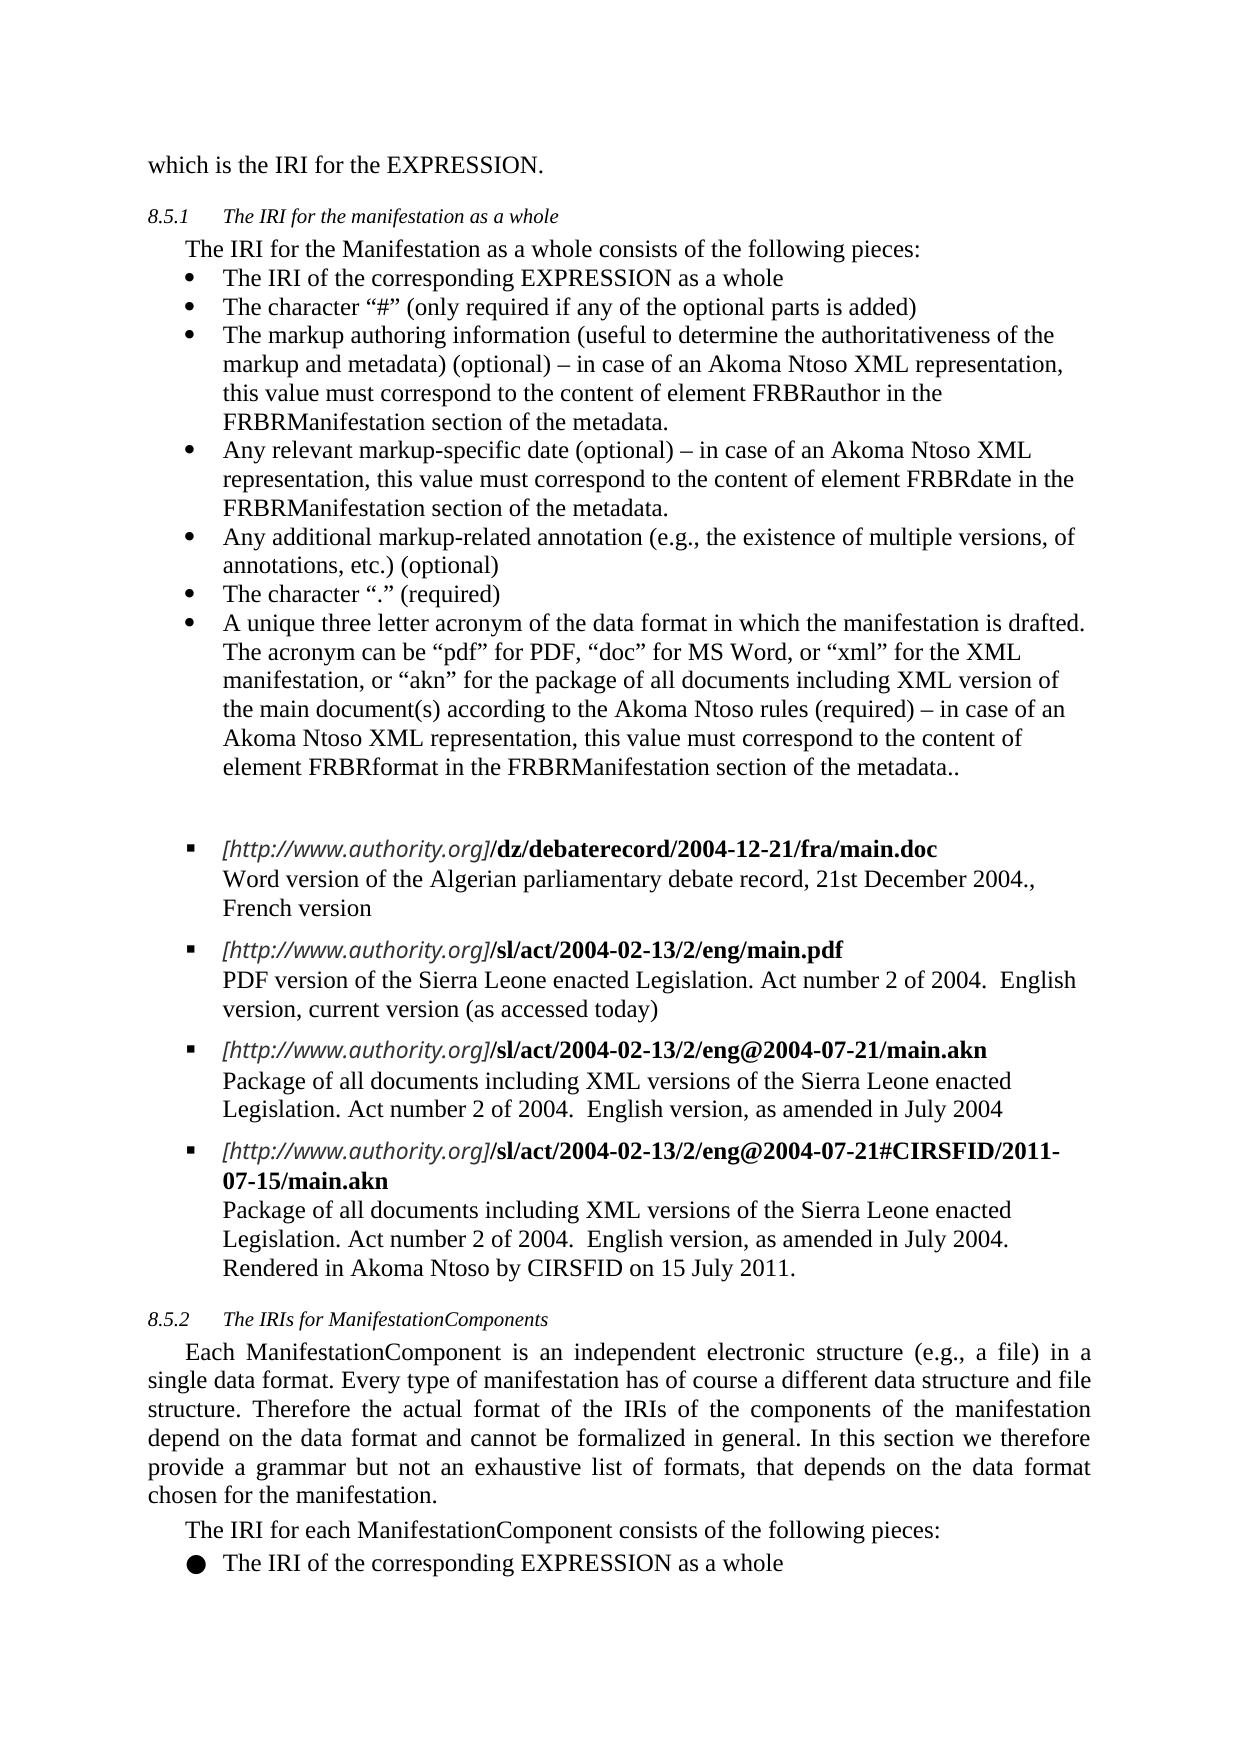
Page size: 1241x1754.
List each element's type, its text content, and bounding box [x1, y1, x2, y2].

list Any additional markup-related annotation (e.g., the existence of multiple versions, of annotations, etc.) (optional) [185, 522, 1092, 579]
text The IRI for the Manifestation as a whole consists of the following pieces: [148, 234, 1092, 263]
list The character “#” (only required if any of the optional parts is added) [185, 292, 1092, 320]
text which is the IRI for the EXPRESSION. [148, 150, 1092, 179]
list A unique three letter acronym of the data format in which the manifestation is drafted. The acronym can be “pdf” for PDF, “doc” for MS Word, or “xml” for the XML manifestation, or “akn” for the package of all documents including XML version of the main document(s) according to the Akoma Ntoso rules (required) – in case of an Akoma Ntoso XML representation, this value must correspond to the content of element FRBRformat in the FRBRManifestation section of the metadata.. [185, 608, 1092, 780]
list The character “.” (required) [185, 579, 1092, 608]
list The markup authoring information (useful to determine the authoritativeness of the markup and metadata) (optional) – in case of an Akoma Ntoso XML representation, this value must correspond to the content of element FRBRauthor in the FRBRManifestation section of the metadata. [185, 320, 1092, 435]
list The IRI of the corresponding EXPRESSION as a whole [185, 1544, 1092, 1578]
list [http://www.authority.org]/sl/act/2004-02-13/2/eng@2004-07-21/main.akn Package of all documents including XML versions of the Sierra Leone enacted Legislation. Act number 2 of 2004. English version, as amended in July 2004 [185, 1034, 1092, 1123]
text The IRI for each ManifestationComponent consists of the following pieces: [148, 1516, 1092, 1544]
list Any relevant markup-specific date (optional) – in case of an Akoma Ntoso XML representation, this value must correspond to the content of element FRBRdate in the FRBRManifestation section of the metadata. [185, 435, 1092, 522]
subtitle The IRI for the manifestation as a whole [148, 204, 1092, 228]
list [http://www.authority.org]/sl/act/2004-02-13/2/eng/main.pdf PDF version of the Sierra Leone enacted Legislation. Act number 2 of 2004. English version, current version (as accessed today) [185, 934, 1092, 1022]
text Each ManifestationComponent is an independent electronic structure (e.g., a file) in a single data format. Every type of manifestation has of course a different data structure and file structure. Therefore the actual format of the IRIs of the components of the manifestation depend on the data format and cannot be formalized in general. In this section we therefore provide a grammar but not an exhaustive list of formats, that depends on the data format chosen for the manifestation. [148, 1337, 1092, 1509]
list [http://www.authority.org]/sl/act/2004-02-13/2/eng@2004-07-21#CIRSFID/2011-07-15/main.akn Package of all documents including XML versions of the Sierra Leone enacted Legislation. Act number 2 of 2004. English version, as amended in July 2004. Rendered in Akoma Ntoso by CIRSFID on 15 July 2011. [185, 1135, 1092, 1281]
list [http://www.authority.org]/dz/debaterecord/2004-12-21/fra/main.doc Word version of the Algerian parliamentary debate record, 21st December 2004., French version [185, 833, 1092, 922]
subtitle The IRIs for ManifestationComponents [148, 1306, 1092, 1331]
list The IRI of the corresponding EXPRESSION as a whole [185, 263, 1092, 292]
